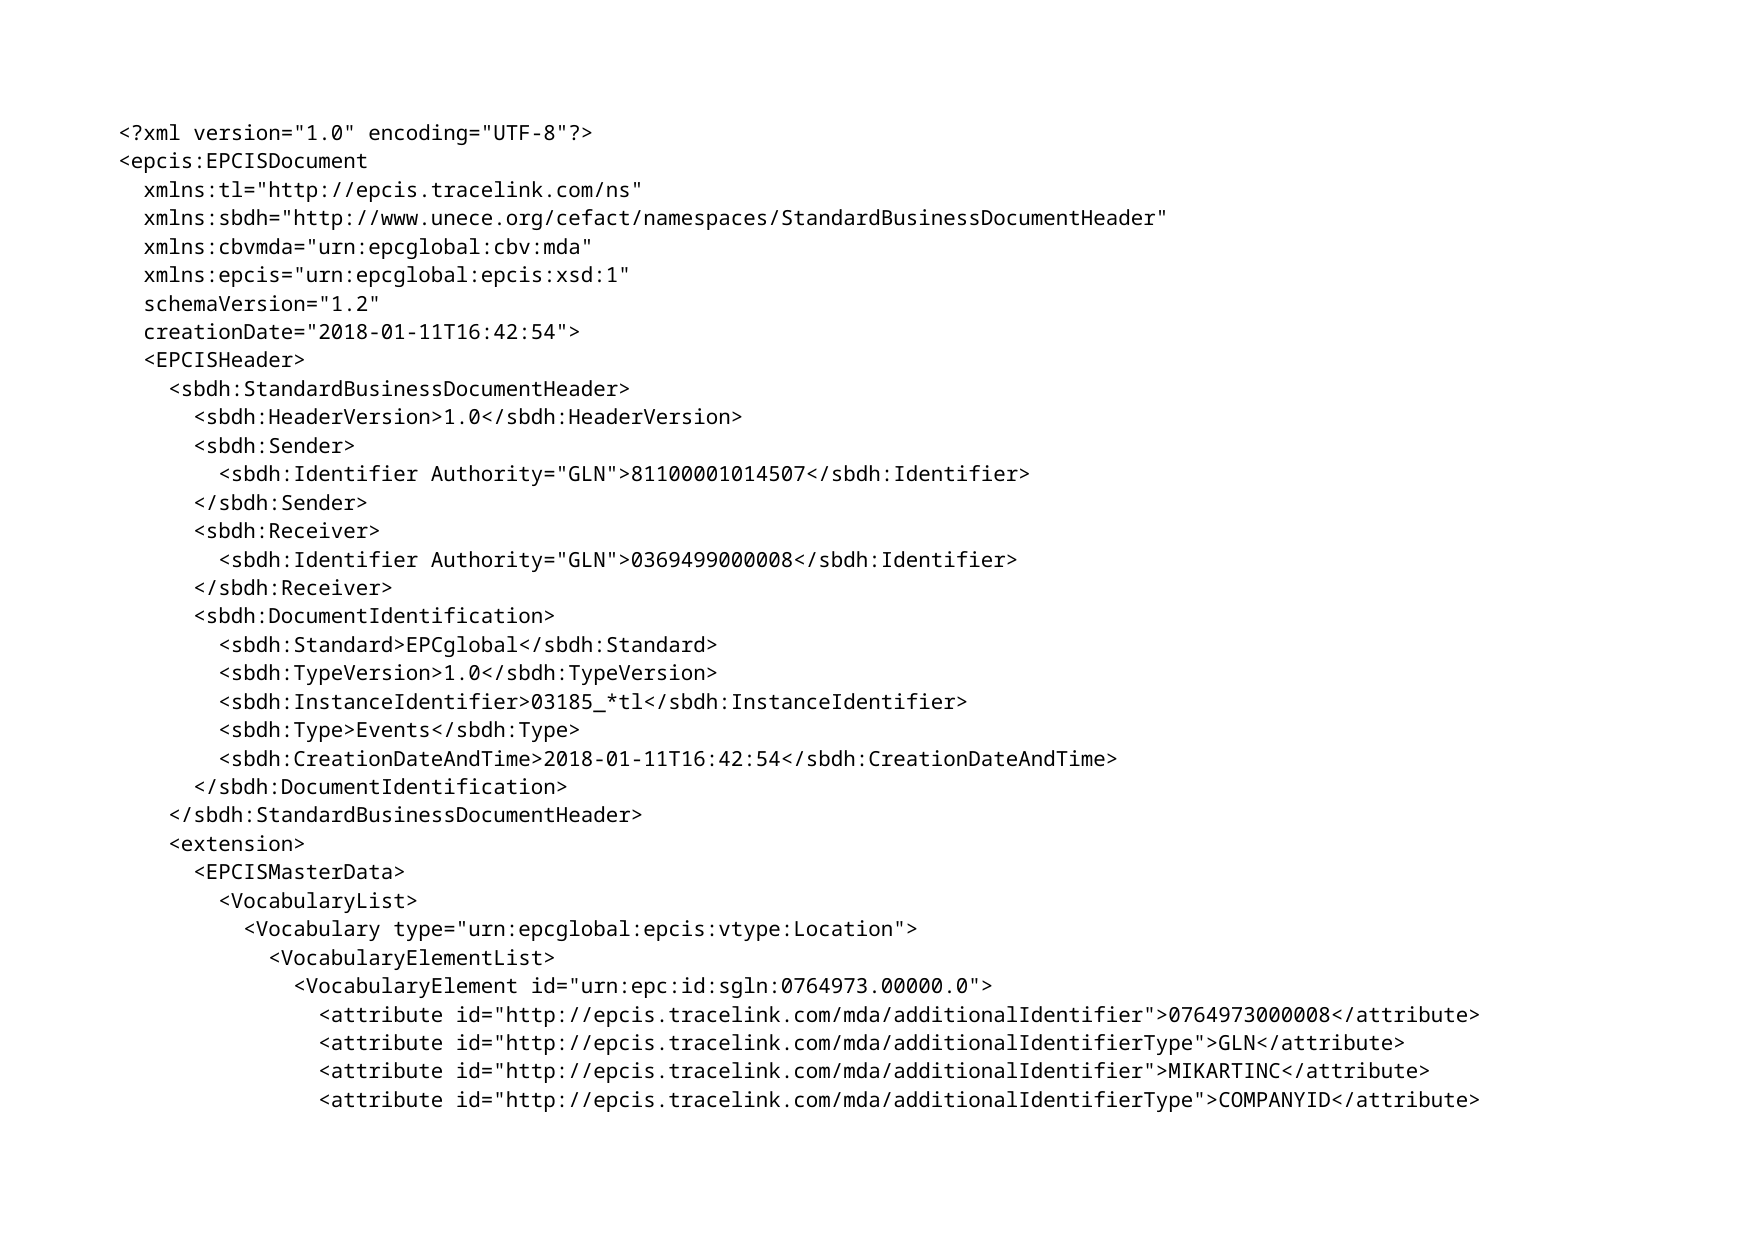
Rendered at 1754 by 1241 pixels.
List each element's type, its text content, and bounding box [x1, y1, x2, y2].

text <sbdh:Identifier Authority="GLN">81100001014507</sbdh:Identifier> [118, 459, 1636, 488]
text </sbdh:StandardBusinessDocumentHeader> [118, 801, 1636, 829]
text <attribute id="http://epcis.tracelink.com/mda/additionalIdentifierType">COMPANYID</attribute> [118, 1085, 1636, 1113]
text <VocabularyList> [118, 886, 1636, 914]
text xmlns:sbdh="http://www.unece.org/cefact/namespaces/StandardBusinessDocumentHeader" [118, 203, 1636, 232]
text schemaVersion="1.2" [118, 289, 1636, 317]
text xmlns:epcis="urn:epcglobal:epcis:xsd:1" [118, 260, 1636, 289]
text </sbdh:DocumentIdentification> [118, 772, 1636, 801]
text <sbdh:DocumentIdentification> [118, 602, 1636, 630]
text <sbdh:HeaderVersion>1.0</sbdh:HeaderVersion> [118, 402, 1636, 431]
text <?xml version="1.0" encoding="UTF-8"?> [118, 118, 1636, 147]
text <sbdh:TypeVersion>1.0</sbdh:TypeVersion> [118, 658, 1636, 687]
text xmlns:cbvmda="urn:epcglobal:cbv:mda" [118, 232, 1636, 260]
text <sbdh:Identifier Authority="GLN">0369499000008</sbdh:Identifier> [118, 545, 1636, 573]
text <extension> [118, 829, 1636, 857]
text </sbdh:Receiver> [118, 573, 1636, 602]
text <attribute id="http://epcis.tracelink.com/mda/additionalIdentifier">0764973000008</attribute> [118, 1000, 1636, 1028]
text <VocabularyElementList> [118, 943, 1636, 971]
text <sbdh:Sender> [118, 431, 1636, 459]
text creationDate="2018-01-11T16:42:54"> [118, 317, 1636, 346]
text <sbdh:Standard>EPCglobal</sbdh:Standard> [118, 630, 1636, 658]
text xmlns:tl="http://epcis.tracelink.com/ns" [118, 175, 1636, 203]
text <sbdh:CreationDateAndTime>2018-01-11T16:42:54</sbdh:CreationDateAndTime> [118, 744, 1636, 772]
text <attribute id="http://epcis.tracelink.com/mda/additionalIdentifierType">GLN</attribute> [118, 1028, 1636, 1057]
text <EPCISHeader> [118, 346, 1636, 374]
text <epcis:EPCISDocument [118, 147, 1636, 175]
text <EPCISMasterData> [118, 857, 1636, 886]
text <attribute id="http://epcis.tracelink.com/mda/additionalIdentifier">MIKARTINC</attribute> [118, 1057, 1636, 1085]
text <sbdh:StandardBusinessDocumentHeader> [118, 374, 1636, 402]
text <sbdh:Type>Events</sbdh:Type> [118, 715, 1636, 744]
text <VocabularyElement id="urn:epc:id:sgln:0764973.00000.0"> [118, 971, 1636, 1000]
text <Vocabulary type="urn:epcglobal:epcis:vtype:Location"> [118, 914, 1636, 943]
text </sbdh:Sender> [118, 488, 1636, 516]
text <sbdh:Receiver> [118, 516, 1636, 545]
text <sbdh:InstanceIdentifier>03185_*tl</sbdh:InstanceIdentifier> [118, 687, 1636, 715]
